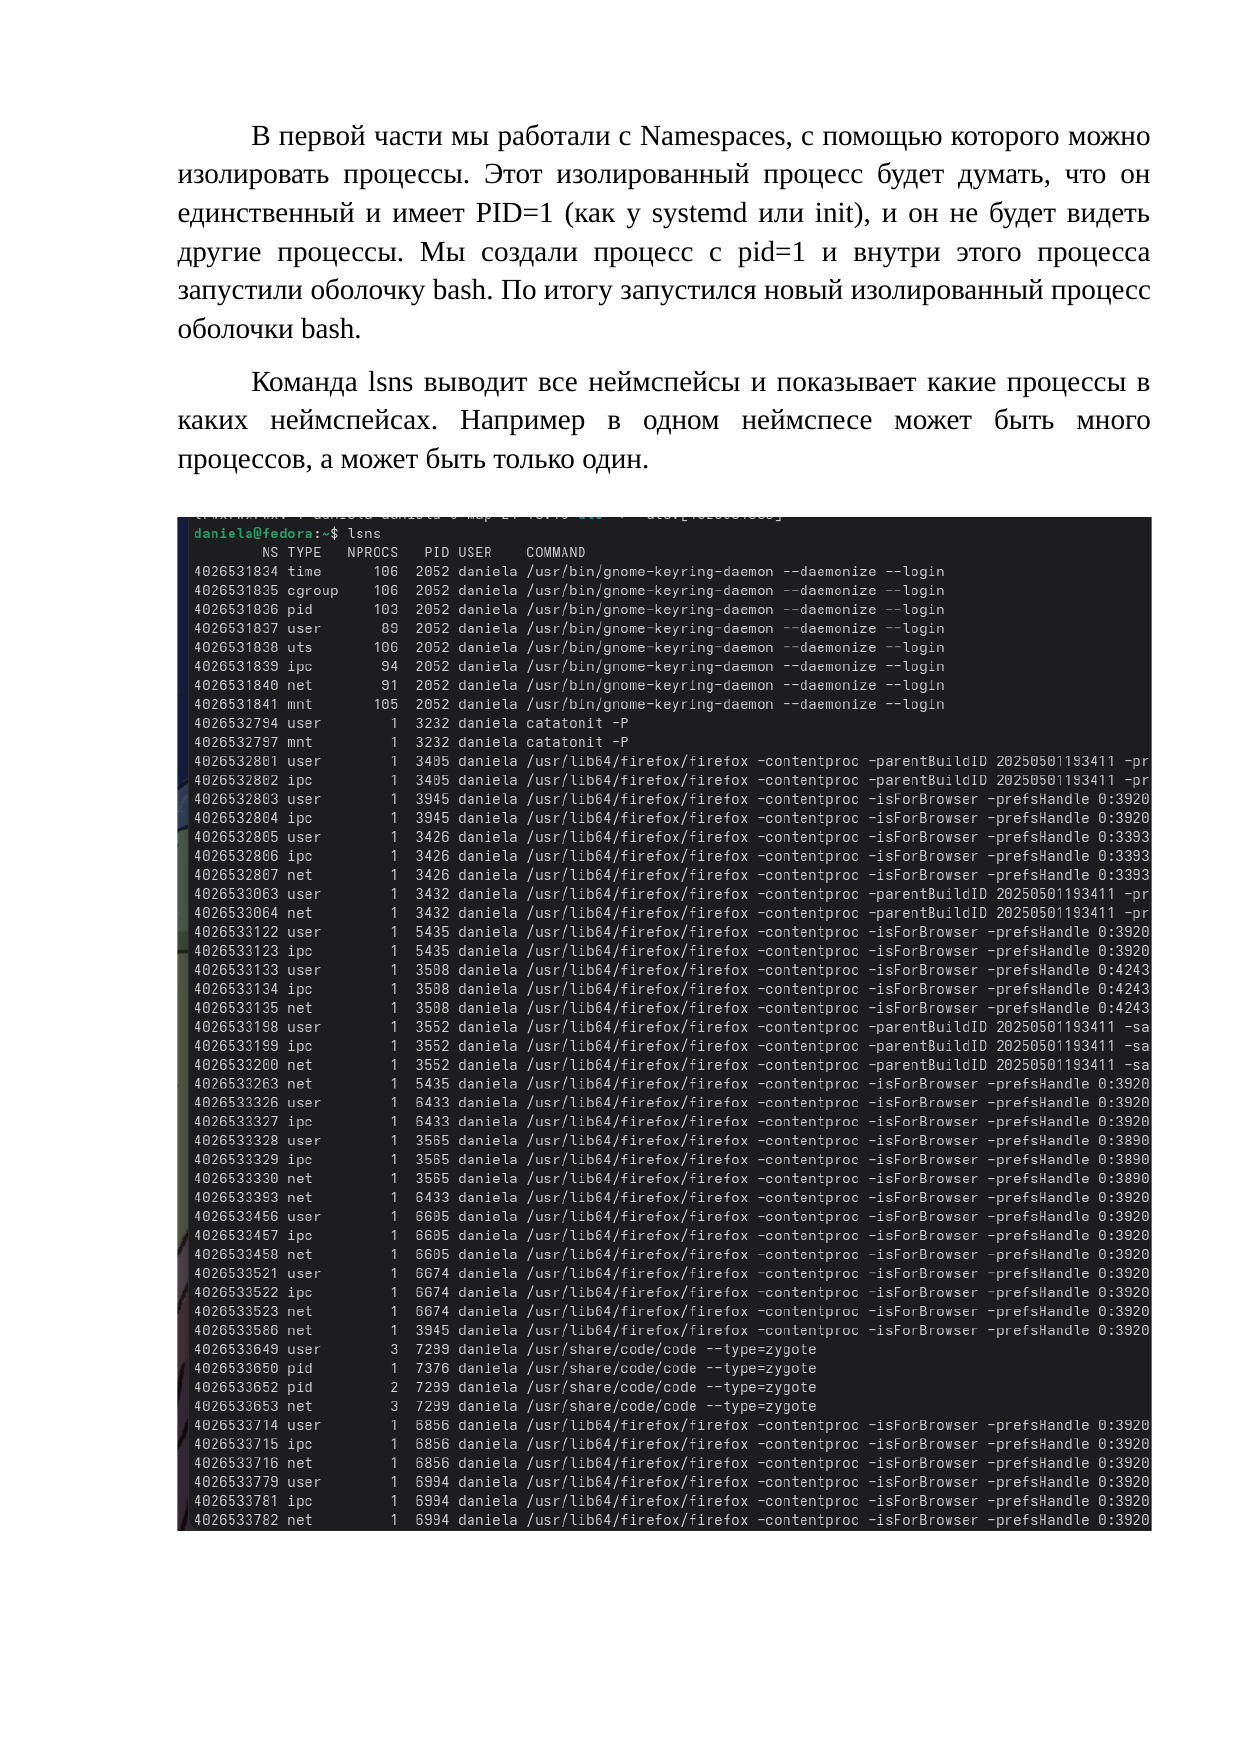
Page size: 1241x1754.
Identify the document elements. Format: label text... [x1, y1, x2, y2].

text Команда lsns выводит все неймспейсы и показывает какие процессы в каких неймспейсах. Например в одном неймспесе может быть много процессов, а может быть только один. [177, 364, 1152, 474]
picture [177, 517, 1152, 1531]
text В первой части мы работали с Namespaces, с помощью которого можно изолировать процессы. Этот изолированный процесс будет думать, что он единственный и имеет PID=1 (как у systemd или init), и он не будет видеть другие процессы. Мы создали процесс с pid=1 и внутри этого процесса запустили оболочку bash. По итогу запустился новый изолированный процесс оболочки bash. [177, 118, 1152, 344]
